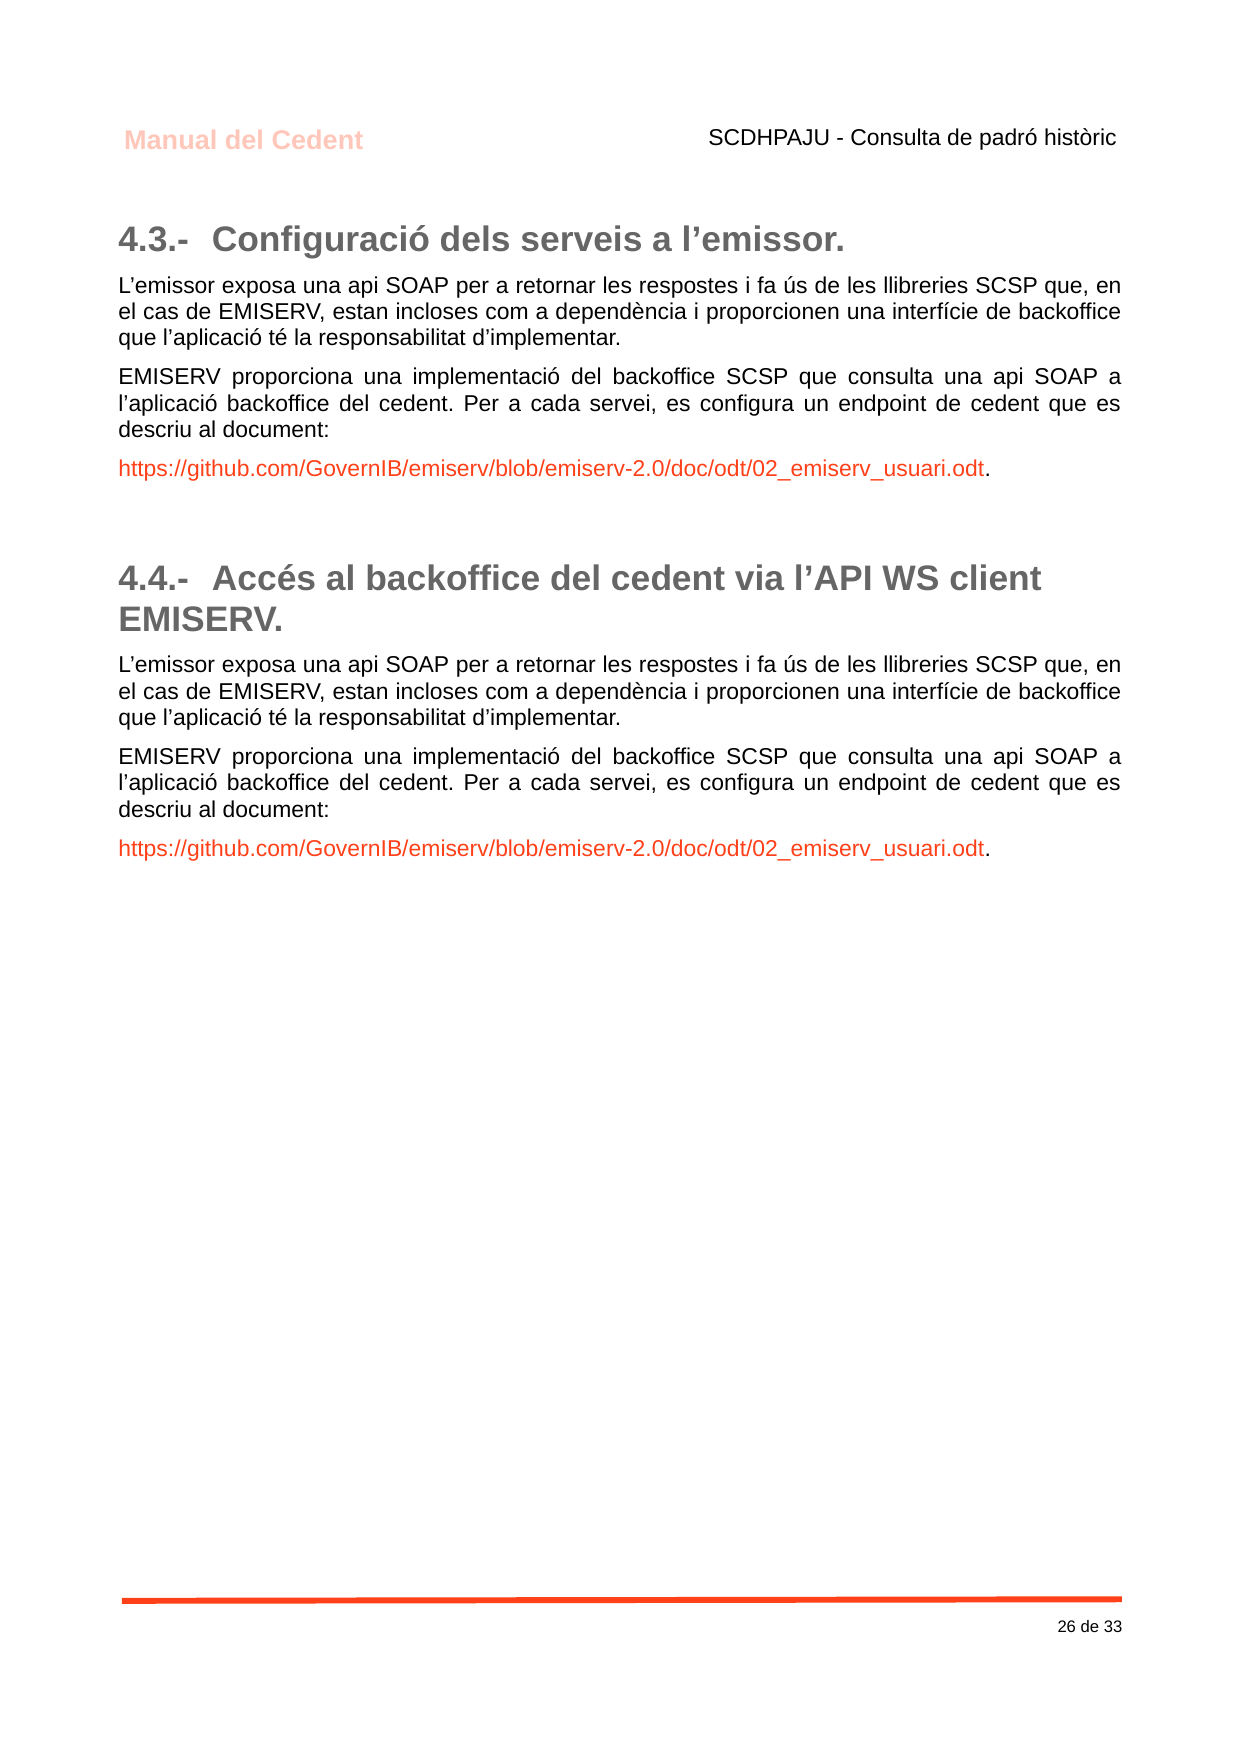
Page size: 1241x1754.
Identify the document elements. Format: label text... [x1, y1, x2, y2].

text L’emissor exposa una api SOAP per a retornar les respostes i fa ús de les llibreries SCSP que, en el cas de EMISERV, estan incloses com a dependència i proporcionen una interfície de backoffice que l’aplicació té la responsabilitat d’implementar. [118, 651, 1122, 730]
text L’emissor exposa una api SOAP per a retornar les respostes i fa ús de les llibreries SCSP que, en el cas de EMISERV, estan incloses com a dependència i proporcionen una interfície de backoffice que l’aplicació té la responsabilitat d’implementar. [118, 272, 1122, 351]
text https://github.com/GovernIB/emiserv/blob/emiserv-2.0/doc/odt/02_emiserv_usuari.odt. [118, 455, 1122, 481]
subtitle Accés al backoffice del cedent via l’API WS client EMISERV. [118, 557, 1122, 639]
text https://github.com/GovernIB/emiserv/blob/emiserv-2.0/doc/odt/02_emiserv_usuari.odt. [118, 834, 1122, 861]
subtitle Configuració dels serveis a l’emissor. [118, 218, 1122, 259]
text EMISERV proporciona una implementació del backoffice SCSP que consulta una api SOAP a l’aplicació backoffice del cedent. Per a cada servei, es configura un endpoint de cedent que es descriu al document: [118, 743, 1122, 822]
text EMISERV proporciona una implementació del backoffice SCSP que consulta una api SOAP a l’aplicació backoffice del cedent. Per a cada servei, es configura un endpoint de cedent que es descriu al document: [118, 363, 1122, 442]
